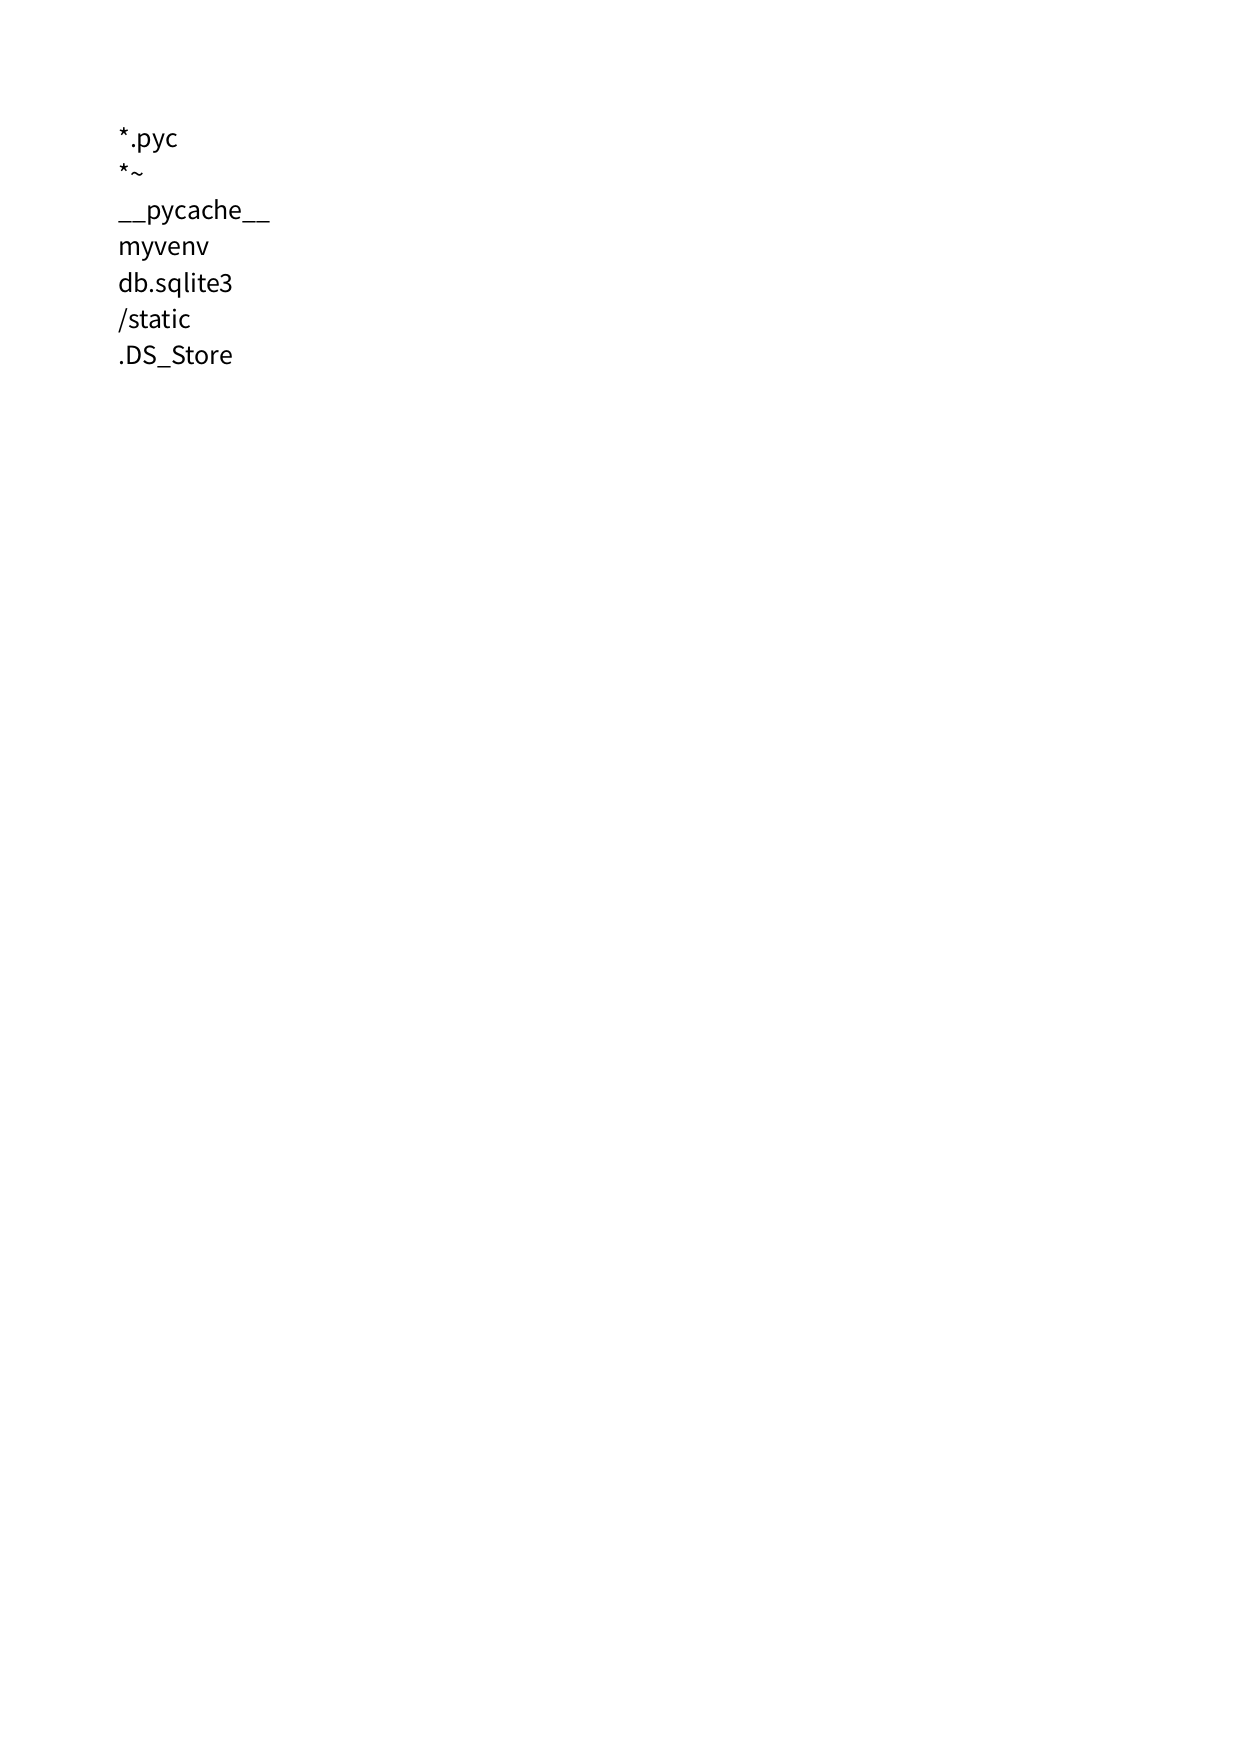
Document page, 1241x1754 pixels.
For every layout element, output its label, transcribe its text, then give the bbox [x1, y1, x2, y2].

text /static [118, 299, 1122, 336]
text db.sqlite3 [118, 263, 1122, 299]
text *~ [118, 154, 1122, 191]
text .DS_Store [118, 336, 1122, 372]
text myvenv [118, 227, 1122, 263]
text __pycache__ [118, 191, 1122, 227]
text *.pyc [118, 118, 1122, 154]
